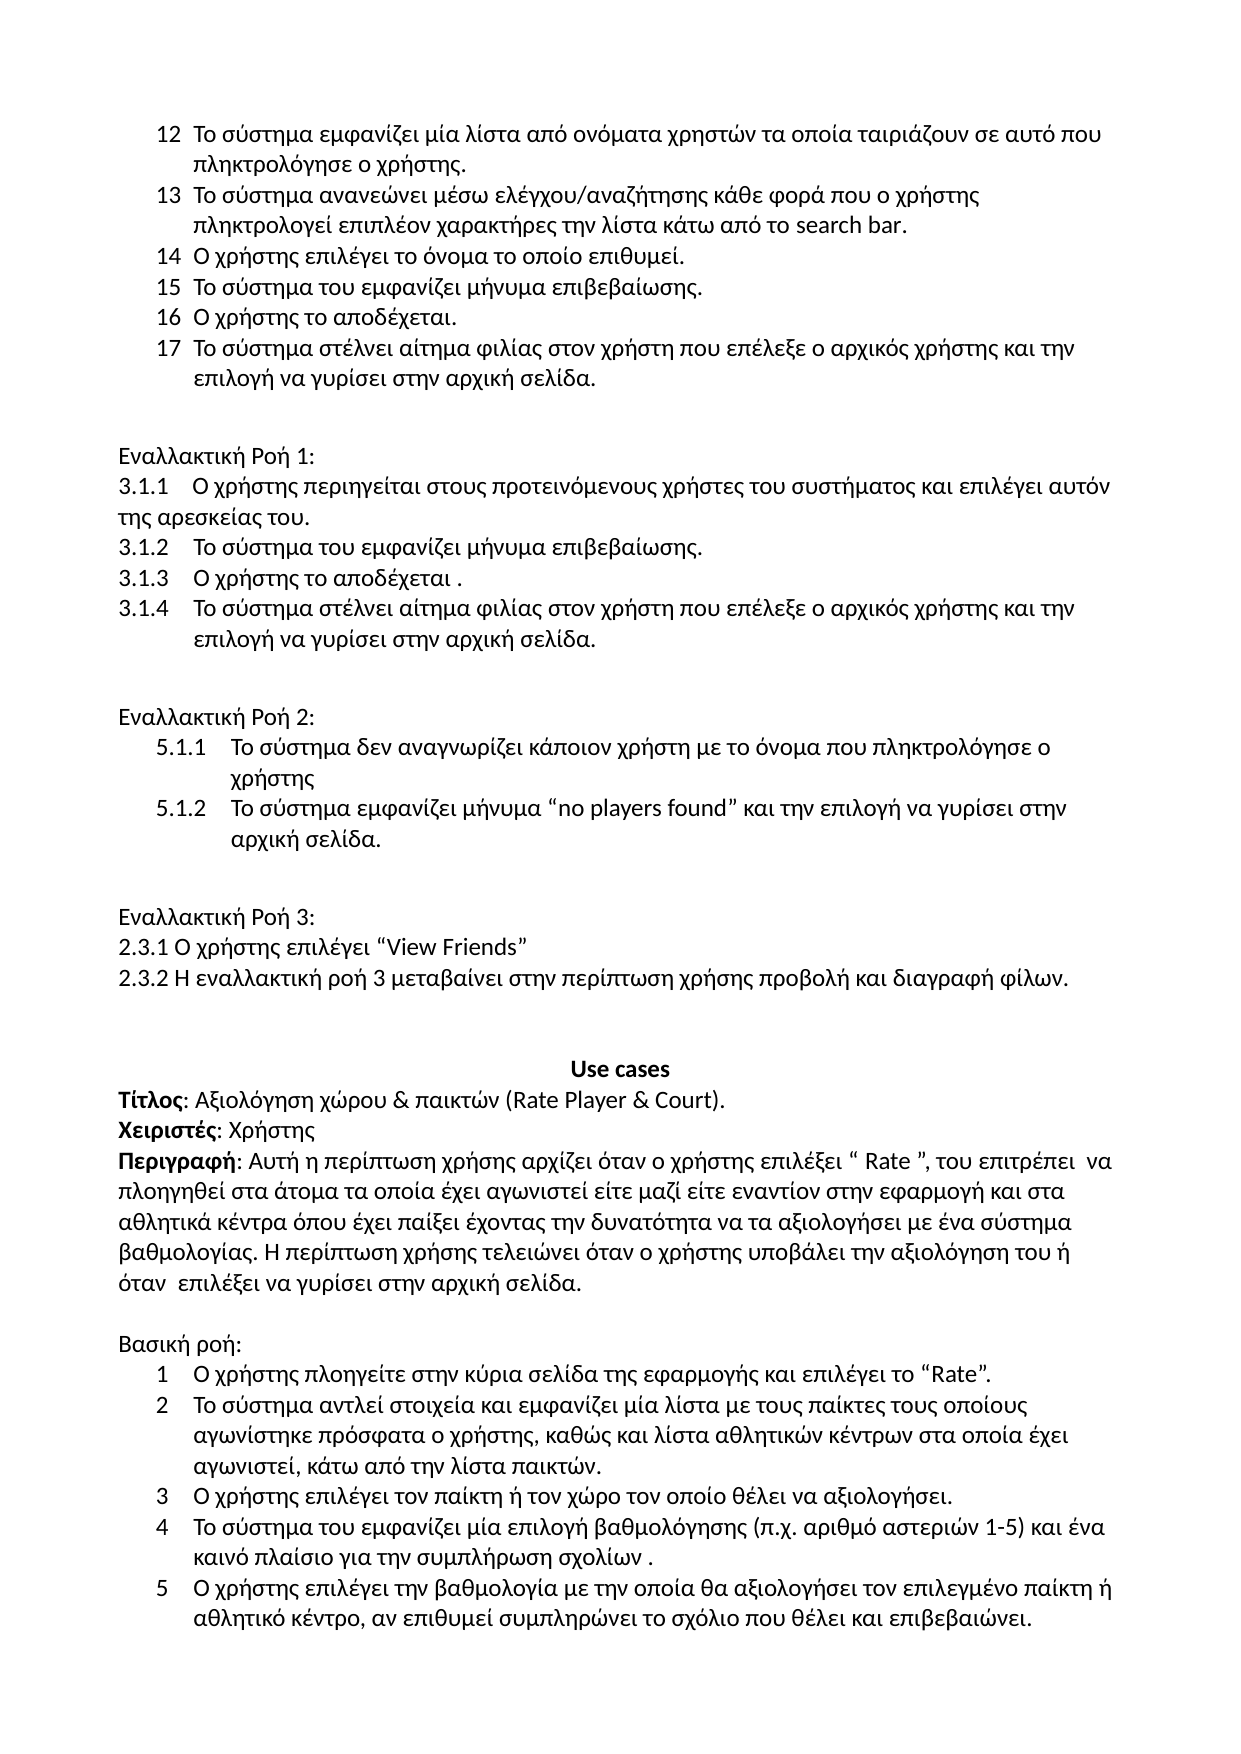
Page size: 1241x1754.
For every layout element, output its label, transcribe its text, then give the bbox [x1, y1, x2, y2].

list Το σύστημα στέλνει αίτημα φιλίας στον χρήστη που επέλεξε ο αρχικός χρήστης και την επιλογή να γυρίσει στην αρχική σελίδα. [118, 593, 1122, 654]
list Το σύστημα δεν αναγνωρίζει κάποιον χρήστη με το όνομα που πληκτρολόγησε ο χρήστης [156, 731, 1122, 792]
text Use cases [118, 1053, 1122, 1084]
text Τίτλος: Αξιολόγηση χώρου & παικτών (Rate Player & Court). [118, 1084, 1122, 1114]
text Εναλλακτική Ροή 2: [118, 701, 1122, 731]
list Ο χρήστης το αποδέχεται. [156, 301, 1122, 332]
list Ο χρήστης πλοηγείτε στην κύρια σελίδα της εφαρμογής και επιλέγει το “Rate”. [156, 1358, 1122, 1389]
text Εναλλακτική Ροή 3: [118, 901, 1122, 931]
text Περιγραφή: Αυτή η περίπτωση χρήσης αρχίζει όταν ο χρήστης επιλέξει “ Rate ”, του επιτρέπει να πλοηγηθεί στα άτομα τα οποία έχει αγωνιστεί είτε μαζί είτε εναντίον στην εφαρμογή και στα αθλητικά κέντρα όπου έχει παίξει έχοντας την δυνατότητα να τα αξιολογήσει με ένα σύστημα βαθμολογίας. Η περίπτωση χρήσης τελειώνει όταν ο χρήστης υποβάλει την αξιολόγηση του ή όταν επιλέξει να γυρίσει στην αρχική σελίδα. [118, 1145, 1122, 1297]
text Βασική ροή: [118, 1328, 1122, 1358]
list Το σύστημα εμφανίζει μία λίστα από ονόματα χρηστών τα οποία ταιριάζουν σε αυτό που πληκτρολόγησε ο χρήστης. [156, 118, 1122, 179]
list Ο χρήστης επιλέγει τον παίκτη ή τον χώρο τον οποίο θέλει να αξιολογήσει. [156, 1481, 1122, 1511]
list Το σύστημα του εμφανίζει μία επιλογή βαθμολόγησης (π.χ. αριθμό αστεριών 1-5) και ένα καινό πλαίσιο για την συμπλήρωση σχολίων . [156, 1511, 1122, 1572]
text Εναλλακτική Ροή 1: [118, 440, 1122, 471]
text 2.3.1 Ο χρήστης επιλέγει “View Friends” [118, 931, 1122, 962]
list Ο χρήστης επιλέγει το όνομα το οποίο επιθυμεί. [156, 240, 1122, 271]
list Το σύστημα αντλεί στοιχεία και εμφανίζει μία λίστα με τους παίκτες τους οποίους αγωνίστηκε πρόσφατα ο χρήστης, καθώς και λίστα αθλητικών κέντρων στα οποία έχει αγωνιστεί, κάτω από την λίστα παικτών. [156, 1389, 1122, 1481]
list Το σύστημα του εμφανίζει μήνυμα επιβεβαίωσης. [156, 271, 1122, 301]
text 2.3.2 Η εναλλακτική ροή 3 μεταβαίνει στην περίπτωση χρήσης προβολή και διαγραφή φίλων. [118, 962, 1122, 992]
list Το σύστημα στέλνει αίτημα φιλίας στον χρήστη που επέλεξε ο αρχικός χρήστης και την επιλογή να γυρίσει στην αρχική σελίδα. [156, 332, 1122, 393]
text Χειριστές: Χρήστης [118, 1114, 1122, 1145]
list Ο χρήστης το αποδέχεται . [118, 562, 1122, 593]
list Ο χρήστης επιλέγει την βαθμολογία με την οποία θα αξιολογήσει τον επιλεγμένο παίκτη ή αθλητικό κέντρο, αν επιθυμεί συμπληρώνει το σχόλιο που θέλει και επιβεβαιώνει. [156, 1572, 1122, 1633]
list Το σύστημα ανανεώνει μέσω ελέγχου/αναζήτησης κάθε φορά που ο χρήστης πληκτρολογεί επιπλέον χαρακτήρες την λίστα κάτω από το search bar. [156, 179, 1122, 240]
list Το σύστημα εμφανίζει μήνυμα “no players found” και την επιλογή να γυρίσει στην αρχική σελίδα. [156, 792, 1122, 853]
list Το σύστημα του εμφανίζει μήνυμα επιβεβαίωσης. [118, 532, 1122, 562]
text 3.1.1 Ο χρήστης περιηγείται στους προτεινόμενους χρήστες του συστήματος και επιλέγει αυτόν της αρεσκείας του. [118, 471, 1122, 532]
